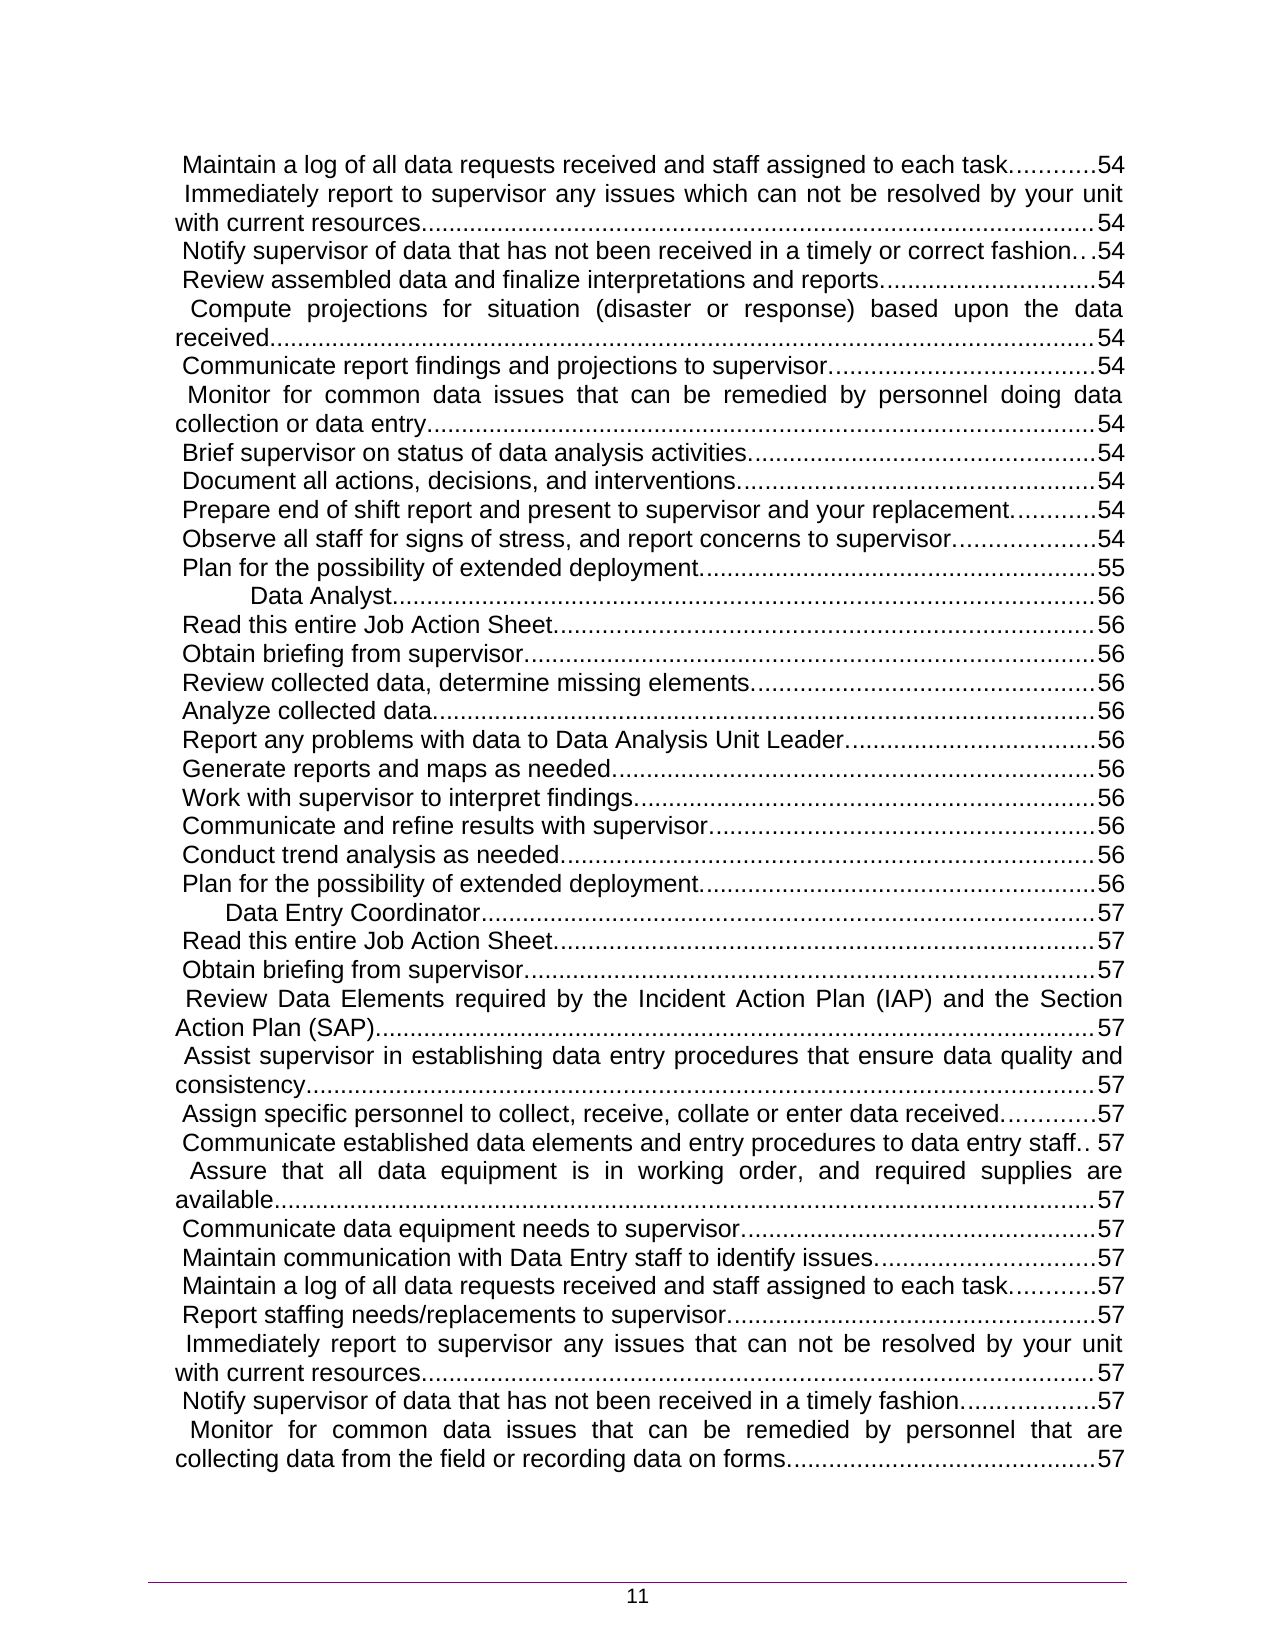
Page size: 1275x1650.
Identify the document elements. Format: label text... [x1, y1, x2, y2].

text Immediately report to supervisor any issues that can not be resolved by your unit with current resources. 57 [175, 1329, 1125, 1386]
text Generate reports and maps as needed. 56 [175, 754, 1125, 782]
text Report any problems with data to Data Analysis Unit Leader. 56 [175, 725, 1125, 754]
text Compute projections for situation (disaster or response) based upon the data received. 54 [175, 294, 1125, 351]
text Assure that all data equipment is in working order, and required supplies are available. 57 [175, 1156, 1125, 1214]
text Read this entire Job Action Sheet. 56 [175, 610, 1125, 639]
text Conduct trend analysis as needed. 56 [175, 840, 1125, 869]
text Communicate report findings and projections to supervisor. 54 [175, 351, 1125, 380]
text Communicate data equipment needs to supervisor. 57 [175, 1214, 1125, 1242]
text Assist supervisor in establishing data entry procedures that ensure data quality and consistency. 57 [175, 1041, 1125, 1099]
text Notify supervisor of data that has not been received in a timely fashion. 57 [175, 1386, 1125, 1415]
text Observe all staff for signs of stress, and report concerns to supervisor. 54 [175, 524, 1125, 552]
text Analyze collected data. 56 [175, 696, 1125, 725]
text Communicate and refine results with supervisor. 56 [175, 811, 1125, 840]
text Plan for the possibility of extended deployment. 56 [175, 869, 1125, 897]
text Data Analyst 56 [250, 581, 1125, 610]
text Obtain briefing from supervisor. 56 [175, 639, 1125, 667]
text Maintain communication with Data Entry staff to identify issues. 57 [175, 1242, 1125, 1271]
text Prepare end of shift report and present to supervisor and your replacement. 54 [175, 495, 1125, 524]
text Review assembled data and finalize interpretations and reports. 54 [175, 265, 1125, 294]
text Notify supervisor of data that has not been received in a timely or correct fashion. 54 [175, 236, 1125, 265]
text Maintain a log of all data requests received and staff assigned to each task. 57 [175, 1271, 1125, 1300]
text Work with supervisor to interpret findings. 56 [175, 782, 1125, 811]
text Monitor for common data issues that can be remedied by personnel that are collecting data from the field or recording data on forms. 57 [175, 1415, 1125, 1472]
text Monitor for common data issues that can be remedied by personnel doing data collection or data entry. 54 [175, 380, 1125, 437]
text Review collected data, determine missing elements. 56 [175, 667, 1125, 696]
text Plan for the possibility of extended deployment. 55 [175, 552, 1125, 581]
text Document all actions, decisions, and interventions. 54 [175, 466, 1125, 495]
text Report staffing needs/replacements to supervisor. 57 [175, 1300, 1125, 1329]
text Maintain a log of all data requests received and staff assigned to each task. 54 [175, 150, 1125, 179]
text Obtain briefing from supervisor. 57 [175, 955, 1125, 984]
text Brief supervisor on status of data analysis activities. 54 [175, 437, 1125, 466]
text Immediately report to supervisor any issues which can not be resolved by your unit with current resources. 54 [175, 179, 1125, 236]
text Assign specific personnel to collect, receive, collate or enter data received. 57 [175, 1099, 1125, 1127]
text Read this entire Job Action Sheet. 57 [175, 926, 1125, 955]
text Review Data Elements required by the Incident Action Plan (IAP) and the Section Action Plan (SAP). 57 [175, 984, 1125, 1041]
text Data Entry Coordinator 57 [225, 897, 1125, 926]
text Communicate established data elements and entry procedures to data entry staff. 57 [175, 1127, 1125, 1156]
